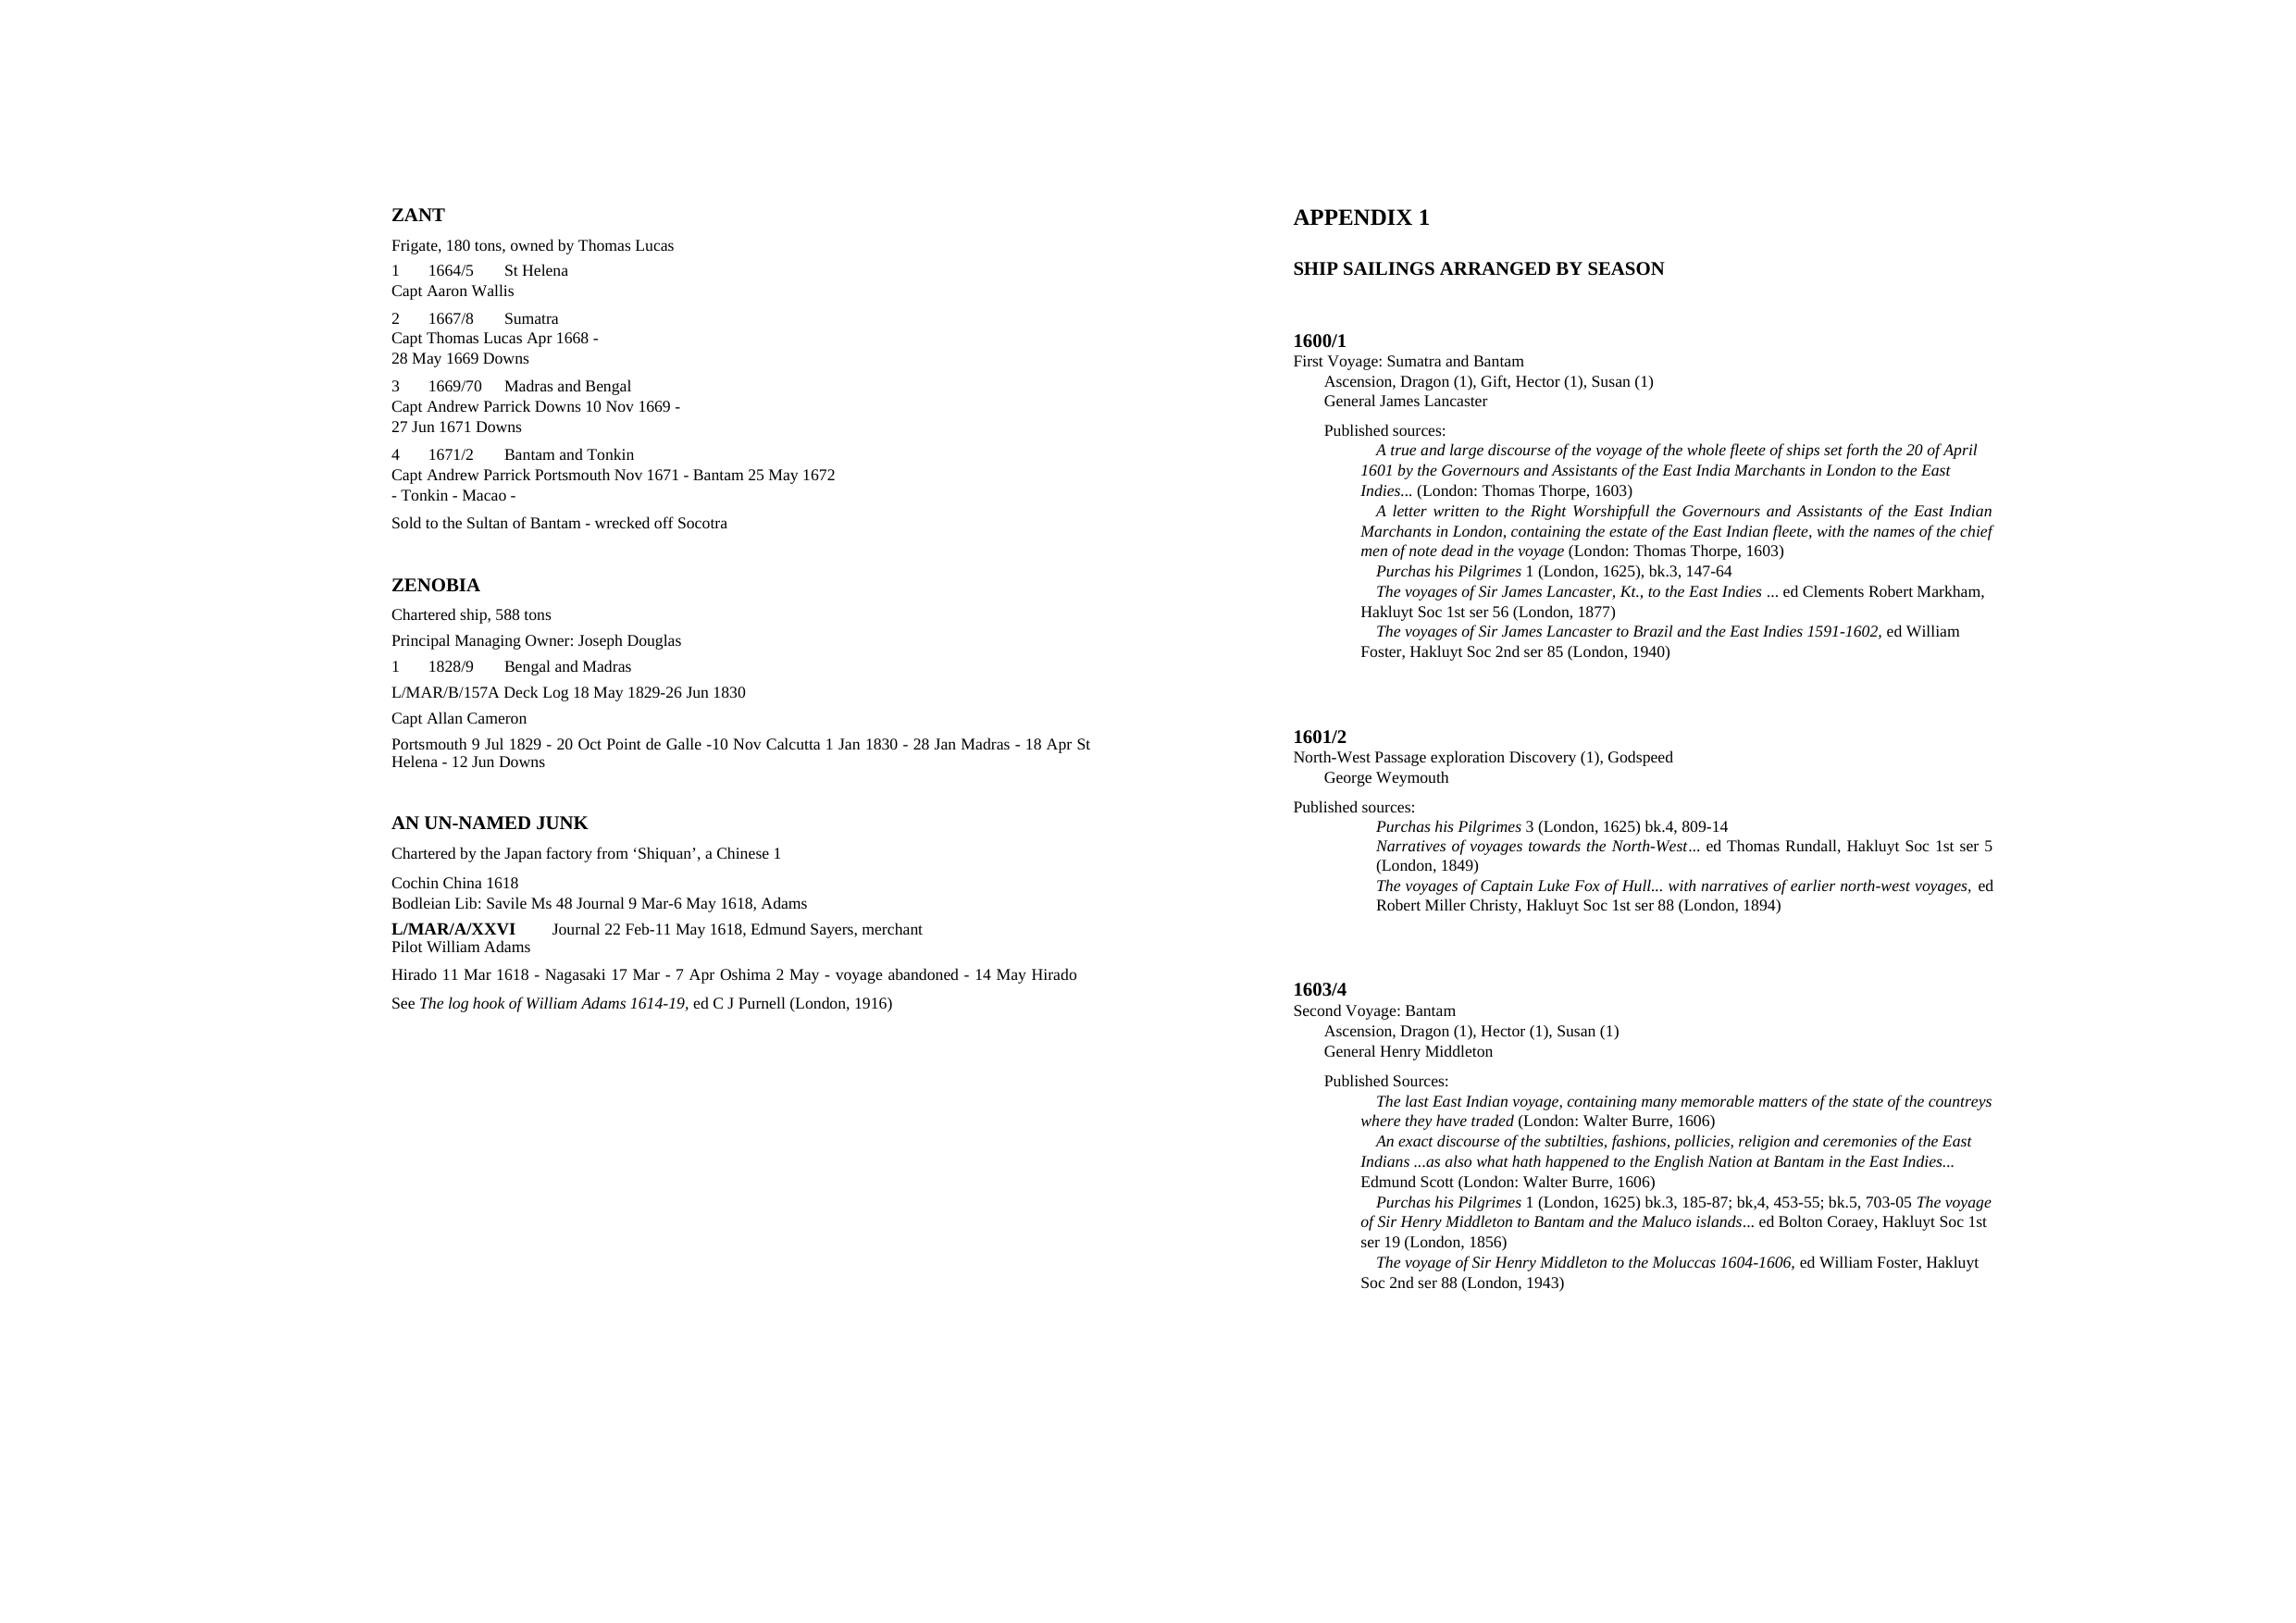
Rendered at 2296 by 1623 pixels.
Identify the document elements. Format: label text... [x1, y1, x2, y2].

text Purchas his Pilgrimes 3 (London, 1625) bk.4, 809-14 [1360, 816, 1993, 836]
list 1667/8 Sumatra [391, 308, 1092, 328]
subtitle AN UN-NAMED JUNK [391, 812, 1092, 834]
subtitle ZENOBIA [391, 575, 1092, 596]
text Purchas his Pilgrimes 1 (London, 1625) bk.3, 185-87; bk,4, 453-55; bk.5, 703-05 The voyage of Sir Henry Middleton to Bantam and the Maluco islands... ed Bolton Coraey, Hakluyt Soc 1st ser 19 (London, 1856) [1360, 1191, 1993, 1252]
text The last East Indian voyage, containing many memorable matters of the state of the countreys where they have traded (London: Walter Burre, 1606) [1360, 1091, 1993, 1131]
text North-West Passage exploration Discovery (1), Godspeed George Weymouth [1293, 747, 1682, 787]
text Principal Managing Owner: Joseph Douglas [391, 632, 1092, 650]
text 1 1828/9 Bengal and Madras [391, 658, 1092, 675]
text The voyage of Sir Henry Middleton to the Moluccas 1604-1606, ed William Foster, Hakluyt Soc 2nd ser 88 (London, 1943) [1360, 1252, 1993, 1292]
text Portsmouth 9 Jul 1829 - 20 Oct Point de Galle -10 Nov Calcutta 1 Jan 1830 - 28 Jan Madras - 18 Apr St Helena - 12 Jun Downs [391, 736, 1092, 771]
text Capt Thomas Lucas Apr 1668 - 28 May 1669 Downs [391, 328, 617, 368]
text L/MAR/B/157A Deck Log 18 May 1829-26 Jun 1830 [391, 684, 1092, 701]
text Capt Allan Cameron [391, 710, 1092, 727]
text Purchas his Pilgrimes 1 (London, 1625), bk.3, 147-64 [1360, 561, 1993, 581]
text Chartered ship, 588 tons [391, 606, 1092, 624]
text Hirado 11 Mar 1618 - Nagasaki 17 Mar - 7 Apr Oshima 2 May - voyage abandoned - 14 May Hirado See The log hook of William Adams 1614-19, ed C J Purnell (London, 1916) [391, 957, 1078, 1015]
text The voyages of Sir James Lancaster, Kt., to the East Indies ... ed Clements Robert Markham, Hakluyt Soc 1st ser 56 (London, 1877) [1360, 581, 1993, 621]
text An exact discourse of the subtilties, fashions, pollicies, religion and ceremonies of the East Indians ...as also what hath happened to the English Nation at Bantam in the East Indies... Edmund Scott (London: Walter Burre, 1606) [1360, 1131, 1993, 1191]
text Pilot William Adams [391, 938, 1092, 957]
text Published Sources: [1324, 1072, 1993, 1091]
text Narratives of voyages towards the North-West... ed Thomas Rundall, Hakluyt Soc 1st ser 5 (London, 1849) [1376, 836, 1993, 875]
text Bodleian Lib: Savile Ms 48 Journal 9 Mar-6 May 1618, Adams [391, 894, 1092, 912]
text Capt Andrew Parrick Portsmouth Nov 1671 - Bantam 25 May 1672 - Tonkin - Macao - [391, 465, 843, 505]
text Capt Aaron Wallis [391, 280, 1092, 300]
subtitle 1603/4 [1293, 980, 1993, 1000]
text Ascension, Dragon (1), Gift, Hector (1), Susan (1) [1324, 371, 1993, 390]
text Ascension, Dragon (1), Hector (1), Susan (1) [1324, 1021, 1993, 1041]
text Published sources: [1293, 797, 1993, 816]
text Second Voyage: Bantam [1293, 1000, 1993, 1021]
text First Voyage: Sumatra and Bantam [1293, 351, 1993, 371]
subtitle 1601/2 [1293, 727, 1993, 747]
list 1669/70 Madras and Bengal [391, 376, 1092, 396]
subtitle ZANT [391, 204, 1092, 226]
text General James Lancaster [1324, 390, 1993, 411]
text The voyages of Captain Luke Fox of Hull... with narratives of earlier north-west voyages, ed Robert Miller Christy, Hakluyt Soc 1st ser 88 (London, 1894) [1376, 875, 1993, 914]
text L/MAR/A/XXVI Journal 22 Feb-11 May 1618, Edmund Sayers, merchant [391, 919, 1092, 938]
list 1671/2 Bantam and Tonkin [391, 444, 1092, 465]
text General Henry Middleton [1324, 1041, 1993, 1061]
subtitle SHIP SAILINGS ARRANGED BY SEASON [1293, 258, 1993, 280]
text Published sources: [1324, 422, 1993, 440]
list 1664/5 St Helena [391, 261, 1092, 280]
subtitle APPENDIX 1 [1293, 204, 1993, 230]
subtitle 1600/1 [1293, 331, 1993, 351]
text The voyages of Sir James Lancaster to Brazil and the East Indies 1591-1602, ed William Foster, Hakluyt Soc 2nd ser 85 (London, 1940) [1360, 621, 1993, 662]
text A letter written to the Right Worshipfull the Governours and Assistants of the East Indian Marchants in London, containing the estate of the East Indian fleete, with the names of the chief men of note dead in the voyage (London: Thomas Thorpe, 1603) [1360, 501, 1993, 561]
text Capt Andrew Parrick Downs 10 Nov 1669 -27 Jun 1671 Downs [391, 396, 687, 437]
text Chartered by the Japan factory from ‘Shiquan’, a Chinese 1 Cochin China 1618 [391, 836, 785, 894]
text Frigate, 180 tons, owned by Thomas Lucas [391, 236, 1092, 254]
text Sold to the Sultan of Bantam - wrecked off Socotra [391, 514, 1092, 533]
text A true and large discourse of the voyage of the whole fleete of ships set forth the 20 of April 1601 by the Governours and Assistants of the East India Marchants in London to the East Indies... (London: Thomas Thorpe, 1603) [1360, 440, 1993, 501]
